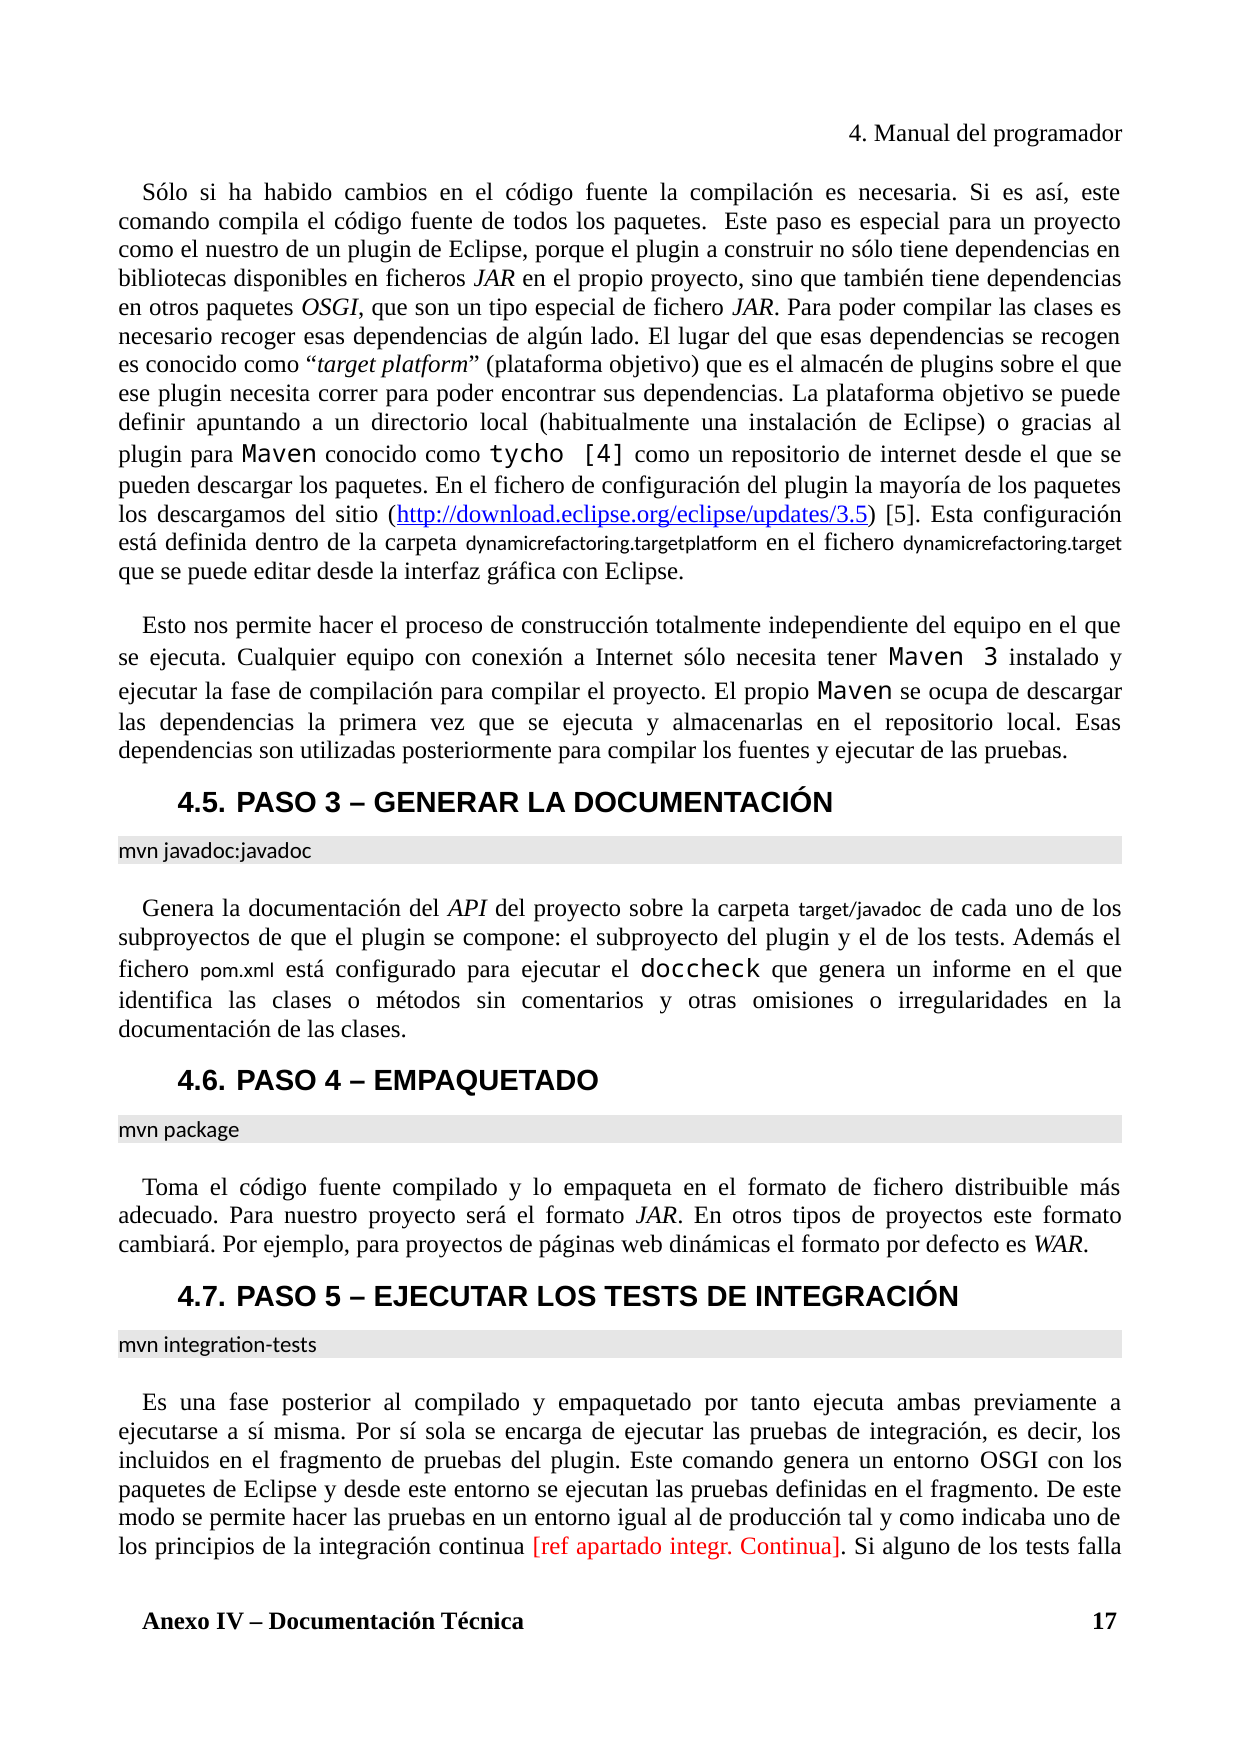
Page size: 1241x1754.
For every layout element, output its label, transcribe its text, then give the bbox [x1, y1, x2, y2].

text Genera la documentación del API del proyecto sobre la carpeta target/javadoc de cada uno de los subproyectos de que el plugin se compone: el subproyecto del plugin y el de los tests. Además el fichero pom.xml está configurado para ejecutar el doccheck que genera un informe en el que identifica las clases o métodos sin comentarios y otras omisiones o irregularidades en la documentación de las clases. [118, 893, 1122, 1043]
text mvn package [118, 1115, 1122, 1143]
subtitle Paso 4 – Empaquetado [177, 1063, 1122, 1097]
subtitle Paso 3 – Generar la documentación [177, 785, 1122, 819]
text Toma el código fuente compilado y lo empaqueta en el formato de fichero distribuible más adecuado. Para nuestro proyecto será el formato JAR. En otros tipos de proyectos este formato cambiará. Por ejemplo, para proyectos de páginas web dinámicas el formato por defecto es WAR. [118, 1172, 1122, 1258]
text mvn javadoc:javadoc [118, 836, 1122, 864]
text Esto nos permite hacer el proceso de construcción totalmente independiente del equipo en el que se ejecuta. Cualquier equipo con conexión a Internet sólo necesita tener Maven 3 instalado y ejecutar la fase de compilación para compilar el proyecto. El propio Maven se ocupa de descargar las dependencias la primera vez que se ejecuta y almacenarlas en el repositorio local. Esas dependencias son utilizadas posteriormente para compilar los fuentes y ejecutar de las pruebas. [118, 610, 1122, 764]
text mvn integration-tests [118, 1330, 1122, 1358]
text Es una fase posterior al compilado y empaquetado por tanto ejecuta ambas previamente a ejecutarse a sí misma. Por sí sola se encarga de ejecutar las pruebas de integración, es decir, los incluidos en el fragmento de pruebas del plugin. Este comando genera un entorno OSGI con los paquetes de Eclipse y desde este entorno se ejecutan las pruebas definidas en el fragmento. De este modo se permite hacer las pruebas en un entorno igual al de producción tal y como indicaba uno de los principios de la integración continua [ref apartado integr. Continua]. Si alguno de los tests falla [118, 1387, 1122, 1560]
text Sólo si ha habido cambios en el código fuente la compilación es necesaria. Si es así, este comando compila el código fuente de todos los paquetes. Este paso es especial para un proyecto como el nuestro de un plugin de Eclipse, porque el plugin a construir no sólo tiene dependencias en bibliotecas disponibles en ficheros JAR en el propio proyecto, sino que también tiene dependencias en otros paquetes OSGI, que son un tipo especial de fichero JAR. Para poder compilar las clases es necesario recoger esas dependencias de algún lado. El lugar del que esas dependencias se recogen es conocido como “target platform” (plataforma objetivo) que es el almacén de plugins sobre el que ese plugin necesita correr para poder encontrar sus dependencias. La plataforma objetivo se puede definir apuntando a un directorio local (habitualmente una instalación de Eclipse) o gracias al plugin para Maven conocido como tycho [4] como un repositorio de internet desde el que se pueden descargar los paquetes. En el fichero de configuración del plugin la mayoría de los paquetes los descargamos del sitio (http://download.eclipse.org/eclipse/updates/3.5) [5]. Esta configuración está definida dentro de la carpeta dynamicrefactoring.targetplatform en el fichero dynamicrefactoring.target que se puede editar desde la interfaz gráfica con Eclipse. [118, 177, 1122, 585]
subtitle Paso 5 – Ejecutar los Tests de integración [177, 1279, 1122, 1312]
